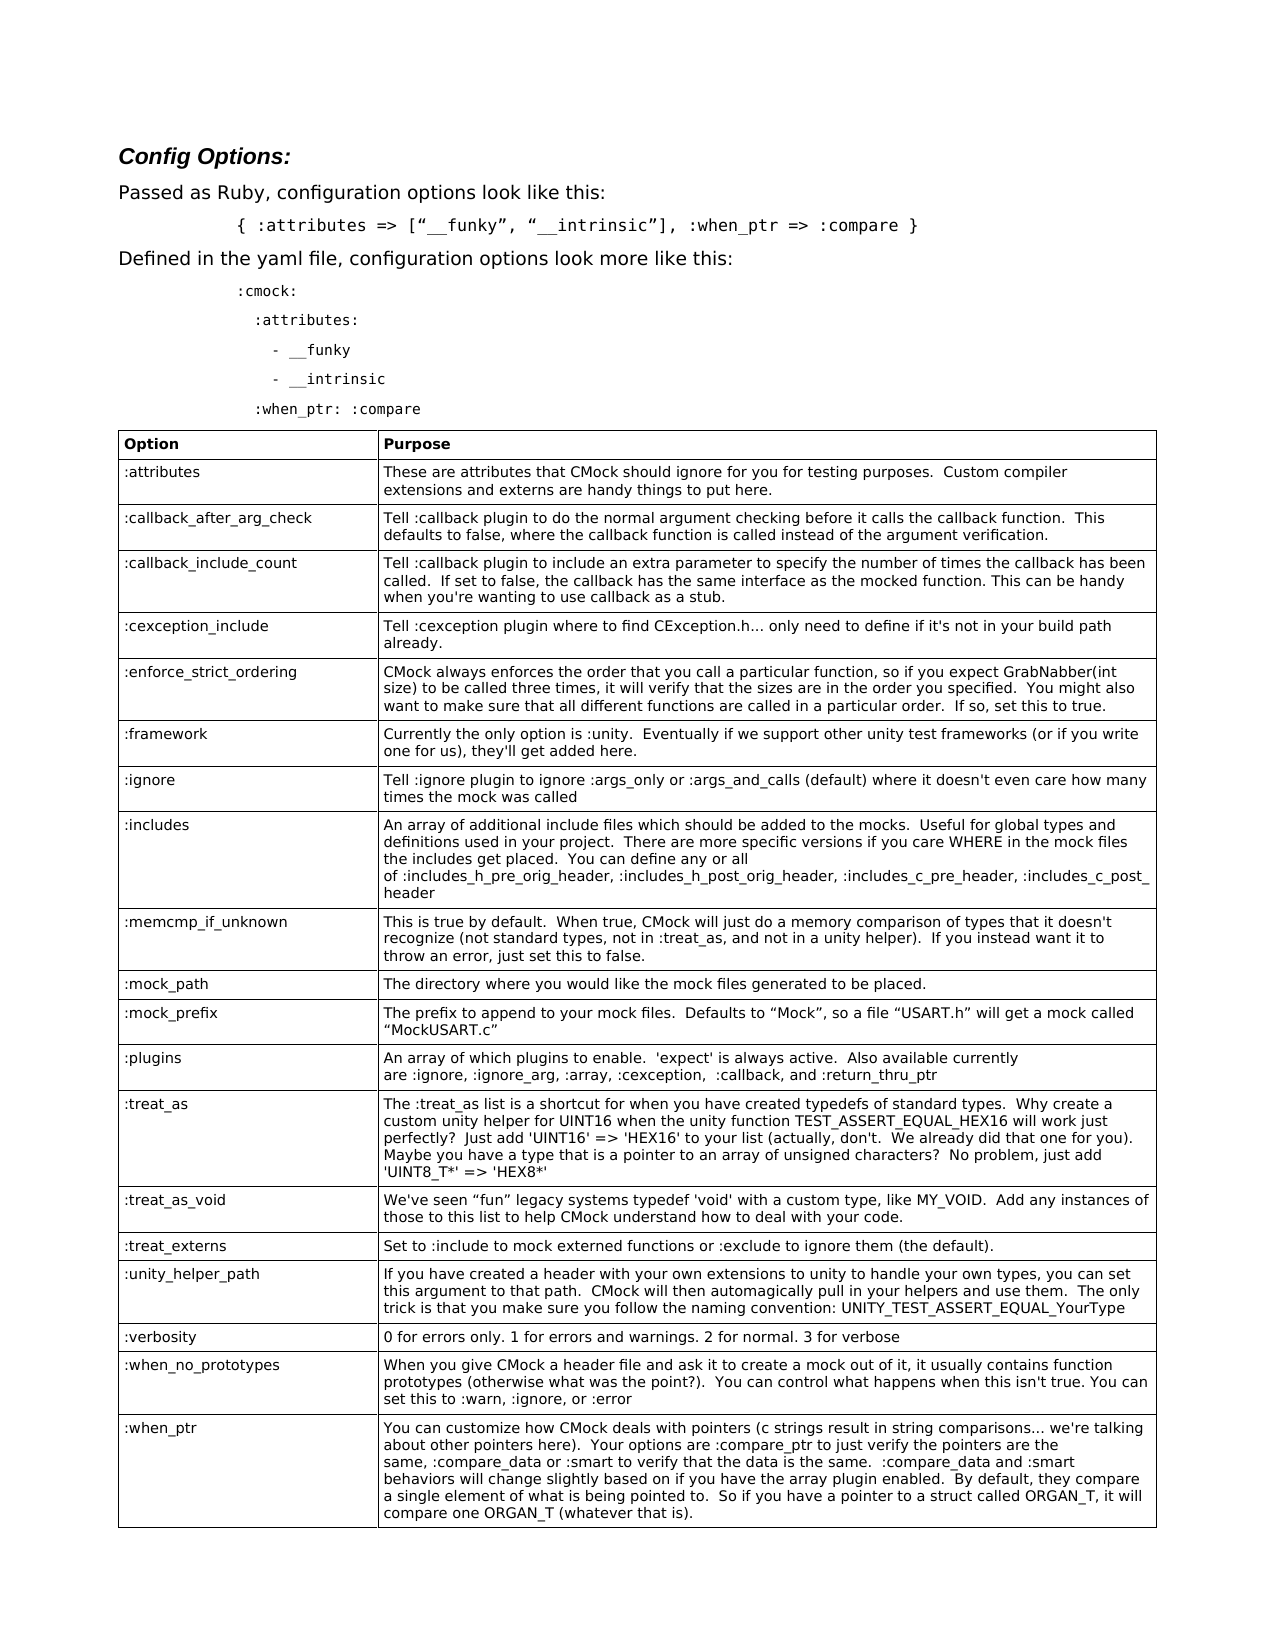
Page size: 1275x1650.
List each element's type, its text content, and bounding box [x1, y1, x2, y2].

table_cell :treat_as_void [119, 1187, 377, 1232]
table_cell Tell :ignore plugin to ignore :args_only or :args_and_calls (default) where it doesn't even care how many times the mock was called [379, 767, 1156, 811]
text :attributes: [118, 312, 1157, 329]
table_cell :callback_after_arg_check [119, 505, 377, 550]
table_cell An array of which plugins to enable. 'expect' is always active. Also available currently are :ignore, :ignore_arg, :array, :cexception, :callback, and :return_thru_ptr [379, 1045, 1156, 1090]
table_cell :verbosity [119, 1324, 377, 1351]
table_cell An array of additional include files which should be added to the mocks. Useful for global types and definitions used in your project. There are more specific versions if you care WHERE in the mock files the includes get placed. You can define any or all of :includes_h_pre_orig_header, :includes_h_post_orig_header, :includes_c_pre_header, :includes_c_post_header [379, 812, 1156, 908]
table_cell When you give CMock a header file and ask it to create a mock out of it, it usually contains function prototypes (otherwise what was the point?). You can control what happens when this isn't true. You can set this to :warn, :ignore, or :error [379, 1352, 1156, 1414]
table_cell These are attributes that CMock should ignore for you for testing purposes. Custom compiler extensions and externs are handy things to put here. [379, 460, 1156, 504]
table_cell Tell :callback plugin to do the normal argument checking before it calls the callback function. This defaults to false, where the callback function is called instead of the argument verification. [379, 505, 1156, 550]
table_cell :treat_as [119, 1091, 377, 1186]
table_cell 0 for errors only. 1 for errors and warnings. 2 for normal. 3 for verbose [379, 1324, 1156, 1351]
table_cell :cexception_include [119, 613, 377, 658]
table_cell :framework [119, 721, 377, 766]
table_cell We've seen “fun” legacy systems typedef 'void' with a custom type, like MY_VOID. Add any instances of those to this list to help CMock understand how to deal with your code. [379, 1187, 1156, 1232]
table_cell :plugins [119, 1045, 377, 1090]
subtitle Config Options: [118, 143, 1157, 169]
table_cell :mock_prefix [119, 1000, 377, 1044]
table_cell The prefix to append to your mock files. Defaults to “Mock”, so a file “USART.h” will get a mock called “MockUSART.c” [379, 1000, 1156, 1044]
table_cell You can customize how CMock deals with pointers (c strings result in string comparisons... we're talking about other pointers here). Your options are :compare_ptr to just verify the pointers are the same, :compare_data or :smart to verify that the data is the same. :compare_data and :smart behaviors will change slightly based on if you have the array plugin enabled. By default, they compare a single element of what is being pointed to. So if you have a pointer to a struct called ORGAN_T, it will compare one ORGAN_T (whatever that is). [379, 1415, 1156, 1527]
table_cell Currently the only option is :unity. Eventually if we support other unity test frameworks (or if you write one for us), they'll get added here. [379, 721, 1156, 766]
text Defined in the yaml file, configuration options look more like this: [118, 248, 1157, 270]
table_cell The directory where you would like the mock files generated to be placed. [379, 971, 1156, 999]
table_cell :callback_include_count [119, 551, 377, 612]
text Passed as Ruby, configuration options look like this: [118, 182, 1157, 204]
table_cell :when_no_prototypes [119, 1352, 377, 1414]
table_cell :ignore [119, 767, 377, 811]
table_cell The :treat_as list is a shortcut for when you have created typedefs of standard types. Why create a custom unity helper for UINT16 when the unity function TEST_ASSERT_EQUAL_HEX16 will work just perfectly? Just add 'UINT16' => 'HEX16' to your list (actually, don't. We already did that one for you). Maybe you have a type that is a pointer to an array of unsigned characters? No problem, just add 'UINT8_T*' => 'HEX8*' [379, 1091, 1156, 1186]
table_cell This is true by default. When true, CMock will just do a memory comparison of types that it doesn't recognize (not standard types, not in :treat_as, and not in a unity helper). If you instead want it to throw an error, just set this to false. [379, 909, 1156, 970]
table_cell CMock always enforces the order that you call a particular function, so if you expect GrabNabber(int size) to be called three times, it will verify that the sizes are in the order you specified. You might also want to make sure that all different functions are called in a particular order. If so, set this to true. [379, 659, 1156, 720]
table_header Option [119, 431, 377, 459]
table_cell :attributes [119, 460, 377, 504]
text - __funky [118, 342, 1157, 358]
text :when_ptr: :compare [118, 401, 1157, 417]
text :cmock: [118, 283, 1157, 299]
table_cell :enforce_strict_ordering [119, 659, 377, 720]
table_cell If you have created a header with your own extensions to unity to handle your own types, you can set this argument to that path. CMock will then automagically pull in your helpers and use them. The only trick is that you make sure you follow the naming convention: UNITY_TEST_ASSERT_EQUAL_YourType [379, 1261, 1156, 1323]
table_cell :includes [119, 812, 377, 908]
table_cell :when_ptr [119, 1415, 377, 1527]
table_cell Set to :include to mock externed functions or :exclude to ignore them (the default). [379, 1233, 1156, 1260]
table_header Purpose [379, 431, 1156, 459]
table_cell Tell :callback plugin to include an extra parameter to specify the number of times the callback has been called. If set to false, the callback has the same interface as the mocked function. This can be handy when you're wanting to use callback as a stub. [379, 551, 1156, 612]
text - __intrinsic [118, 371, 1157, 388]
table_cell :unity_helper_path [119, 1261, 377, 1323]
table_cell Tell :cexception plugin where to find CException.h... only need to define if it's not in your build path already. [379, 613, 1156, 658]
table_cell :memcmp_if_unknown [119, 909, 377, 970]
table_cell :mock_path [119, 971, 377, 999]
table_cell :treat_externs [119, 1233, 377, 1260]
text { :attributes => [“__funky”, “__intrinsic”], :when_ptr => :compare } [118, 216, 1157, 236]
